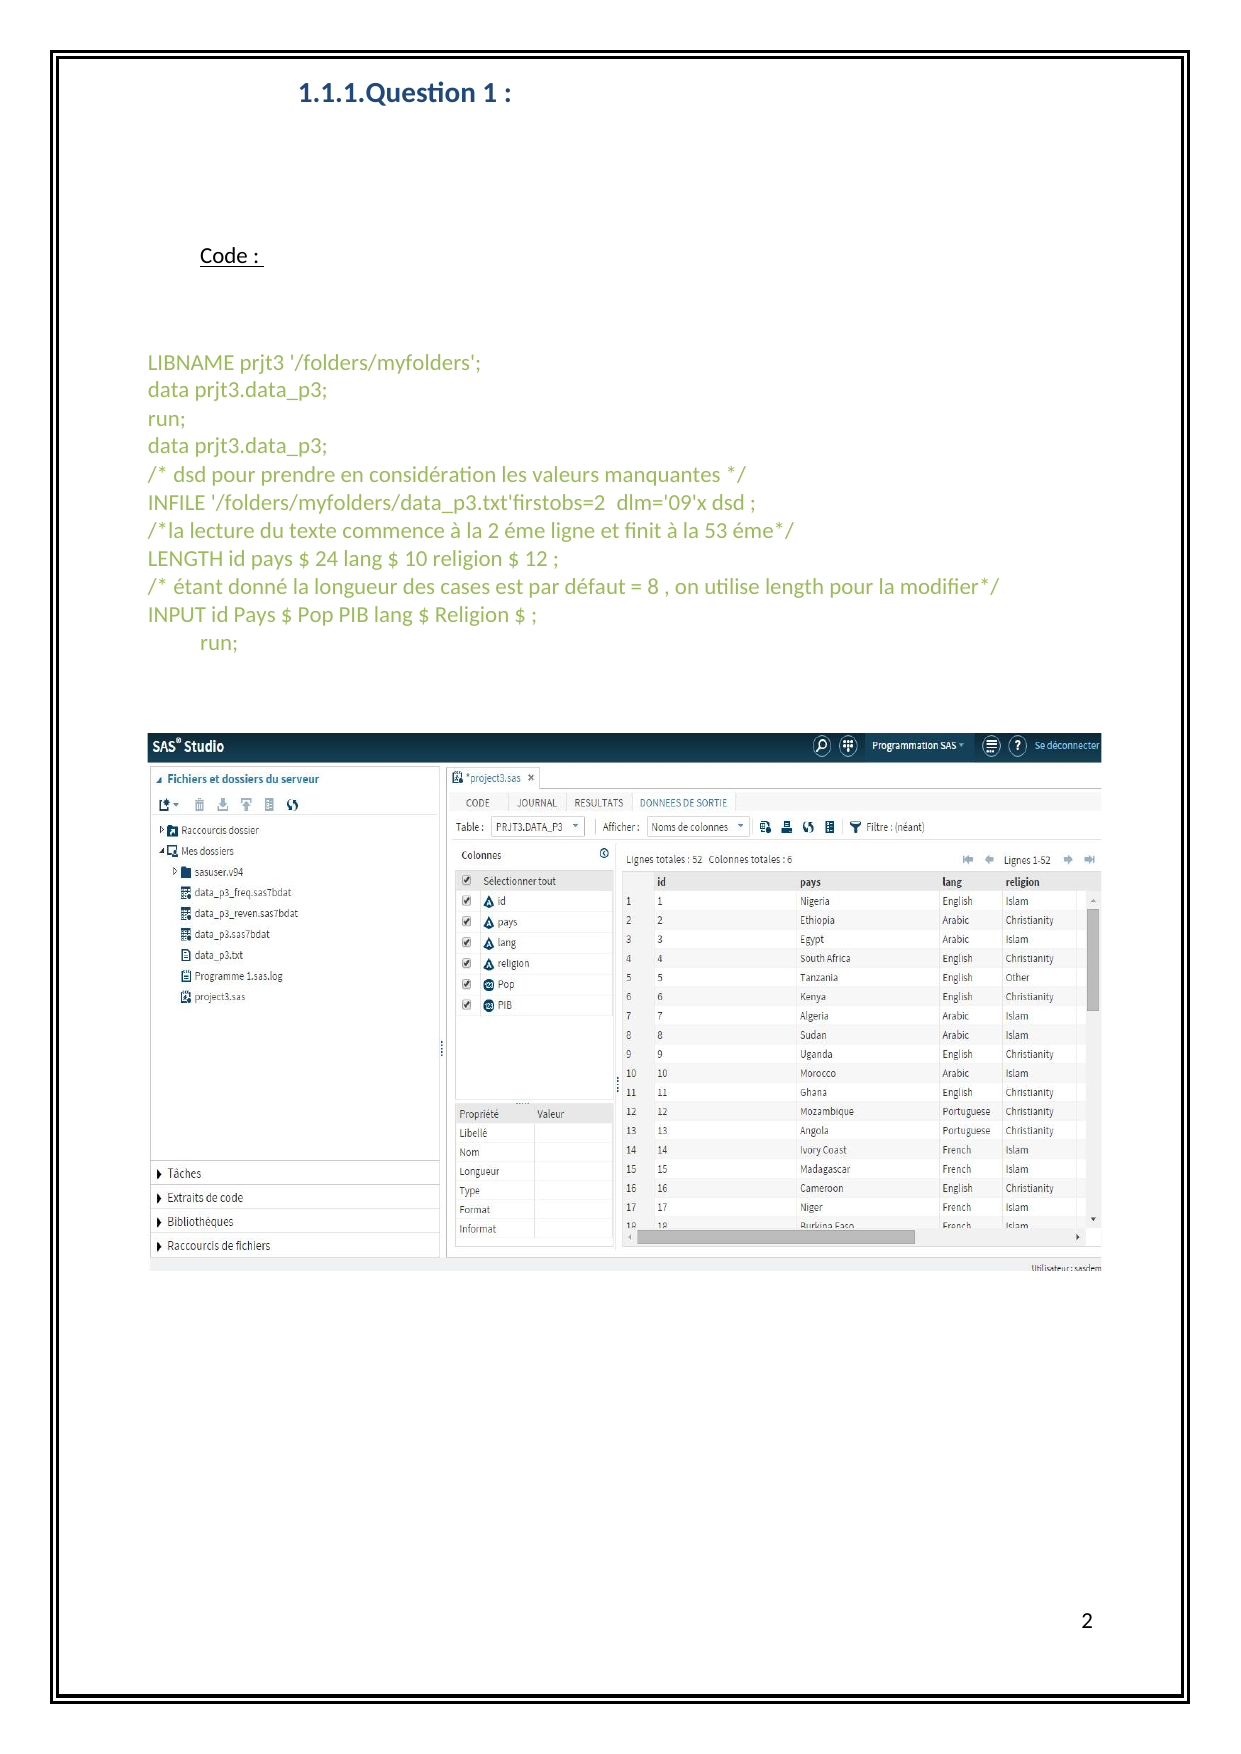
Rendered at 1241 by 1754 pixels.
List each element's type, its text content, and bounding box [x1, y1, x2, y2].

text LENGTH id pays $ 24 lang $ 10 religion $ 12 ; [148, 544, 1093, 572]
text INFILE '/folders/myfolders/data_p3.txt'firstobs=2 dlm='09'x dsd ; [148, 488, 1093, 516]
list Question 1 : [298, 74, 1093, 109]
text LIBNAME prjt3 '/folders/myfolders'; [148, 348, 1093, 376]
text INPUT id Pays $ Pop PIB lang $ Religion $ ; [148, 600, 1093, 628]
text /*la lecture du texte commence à la 2 éme ligne et finit à la 53 éme*/ [148, 516, 1093, 544]
text /* dsd pour prendre en considération les valeurs manquantes */ [148, 460, 1093, 488]
text data prjt3.data_p3; [148, 376, 1093, 404]
text data prjt3.data_p3; [148, 432, 1093, 460]
text /* étant donné la longueur des cases est par défaut = 8 , on utilise length pour la modifier*/ [148, 572, 1093, 600]
list Code : [200, 242, 1093, 269]
text run; [148, 404, 1093, 432]
list run; [200, 628, 1093, 656]
